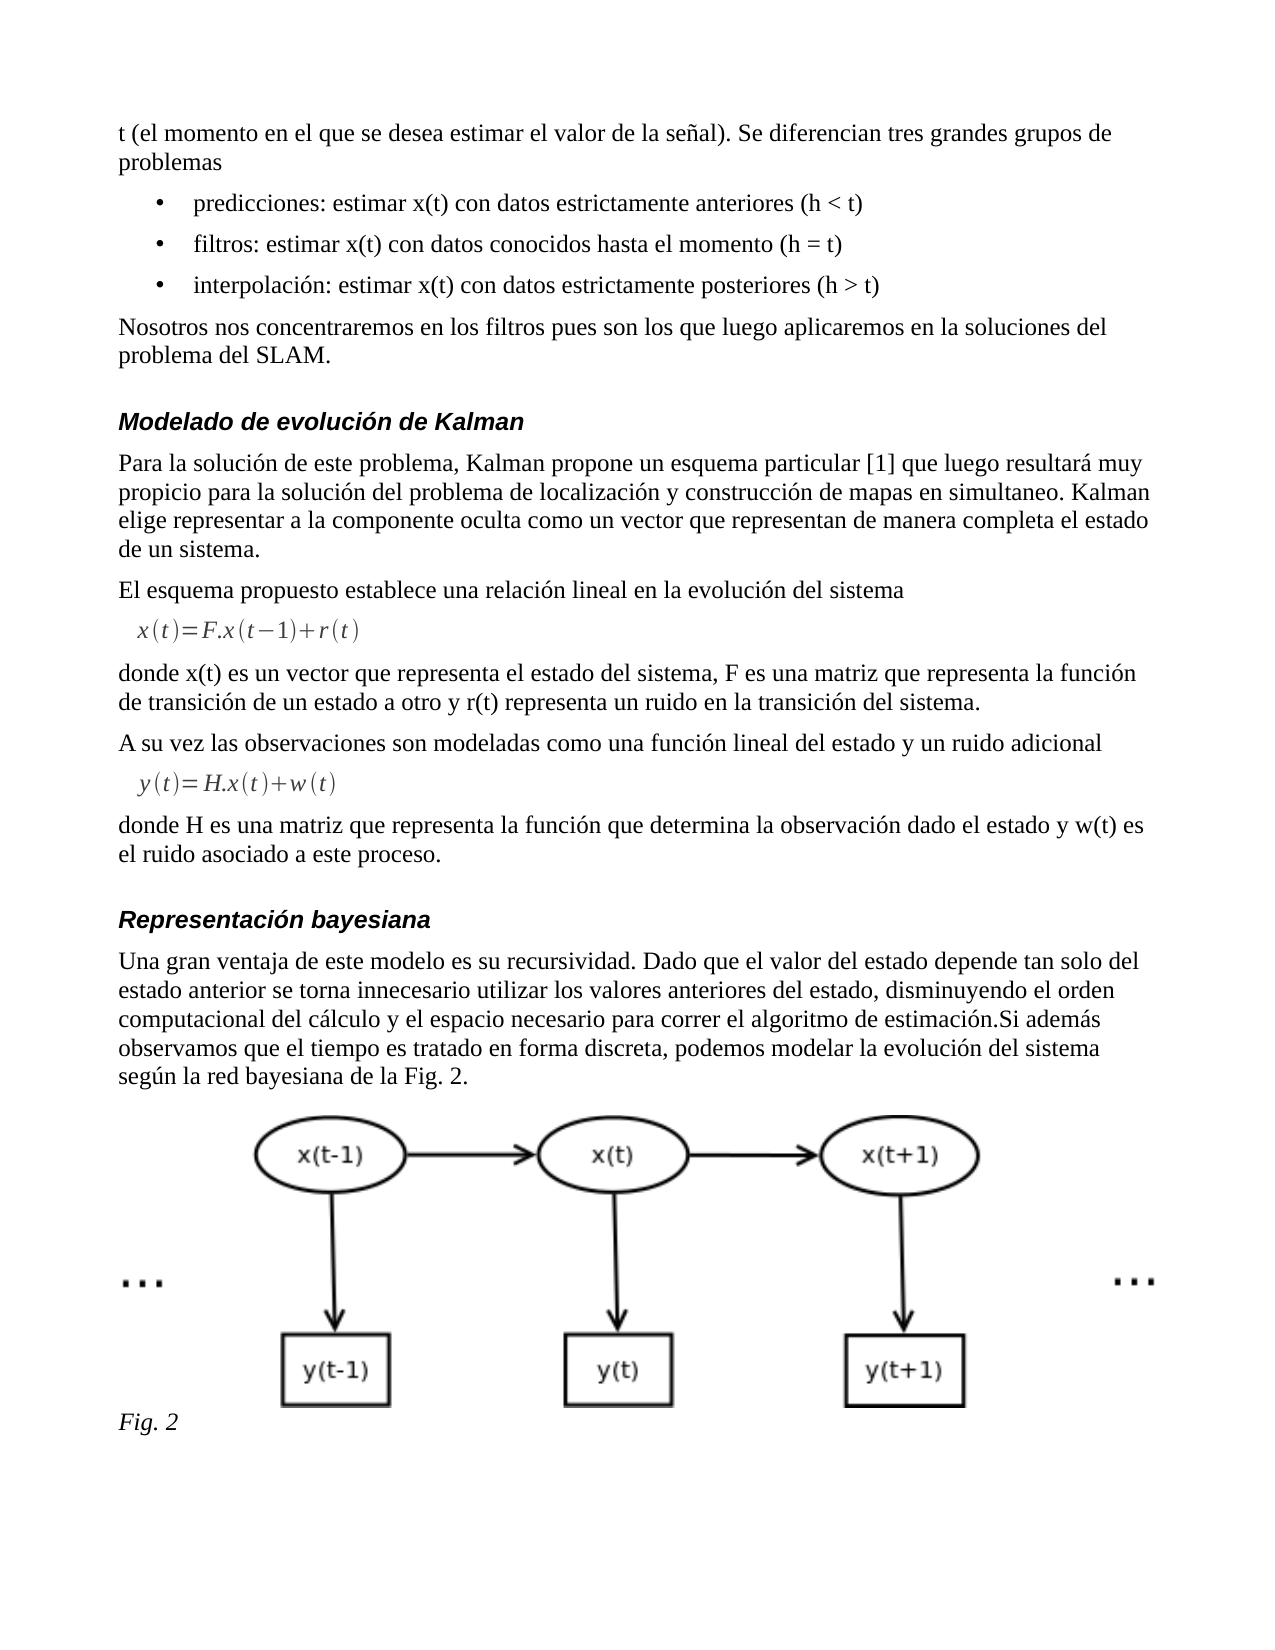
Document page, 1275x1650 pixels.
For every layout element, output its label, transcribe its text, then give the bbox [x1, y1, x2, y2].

text El esquema propuesto establece una relación lineal en la evolución del sistema [118, 575, 1157, 604]
subtitle Representación bayesiana [118, 905, 1157, 934]
list filtros: estimar x(t) con datos conocidos hasta el momento (h = t) [156, 229, 1157, 258]
text Fig. 2 [118, 1408, 1157, 1436]
text donde x(t) es un vector que representa el estado del sistema, F es una matriz que representa la función de transición de un estado a otro y r(t) representa un ruido en la transición del sistema. [118, 658, 1157, 715]
text Para la solución de este problema, Kalman propone un esquema particular [1] que luego resultará muy propicio para la solución del problema de localización y construcción de mapas en simultaneo. Kalman elige representar a la componente oculta como un vector que representan de manera completa el estado de un sistema. [118, 448, 1157, 563]
text t (el momento en el que se desea estimar el valor de la señal). Se diferencian tres grandes grupos de problemas [118, 118, 1157, 176]
subtitle Modelado de evolución de Kalman [118, 407, 1157, 435]
list interpolación: estimar x(t) con datos estrictamente posteriores (h > t) [156, 271, 1157, 299]
text donde H es una matriz que representa la función que determina la observación dado el estado y w(t) es el ruido asociado a este proceso. [118, 810, 1157, 868]
text Nosotros nos concentraremos en los filtros pues son los que luego aplicaremos en la soluciones del problema del SLAM. [118, 312, 1157, 369]
text A su vez las observaciones son modeladas como una función lineal del estado y un ruido adicional [118, 728, 1157, 757]
picture [118, 1115, 1158, 1408]
list predicciones: estimar x(t) con datos estrictamente anteriores (h < t) [156, 188, 1157, 217]
text Una gran ventaja de este modelo es su recursividad. Dado que el valor del estado depende tan solo del estado anterior se torna innecesario utilizar los valores anteriores del estado, disminuyendo el orden computacional del cálculo y el espacio necesario para correr el algoritmo de estimación.Si además observamos que el tiempo es tratado en forma discreta, podemos modelar la evolución del sistema según la red bayesiana de la Fig. 2. [118, 946, 1157, 1090]
